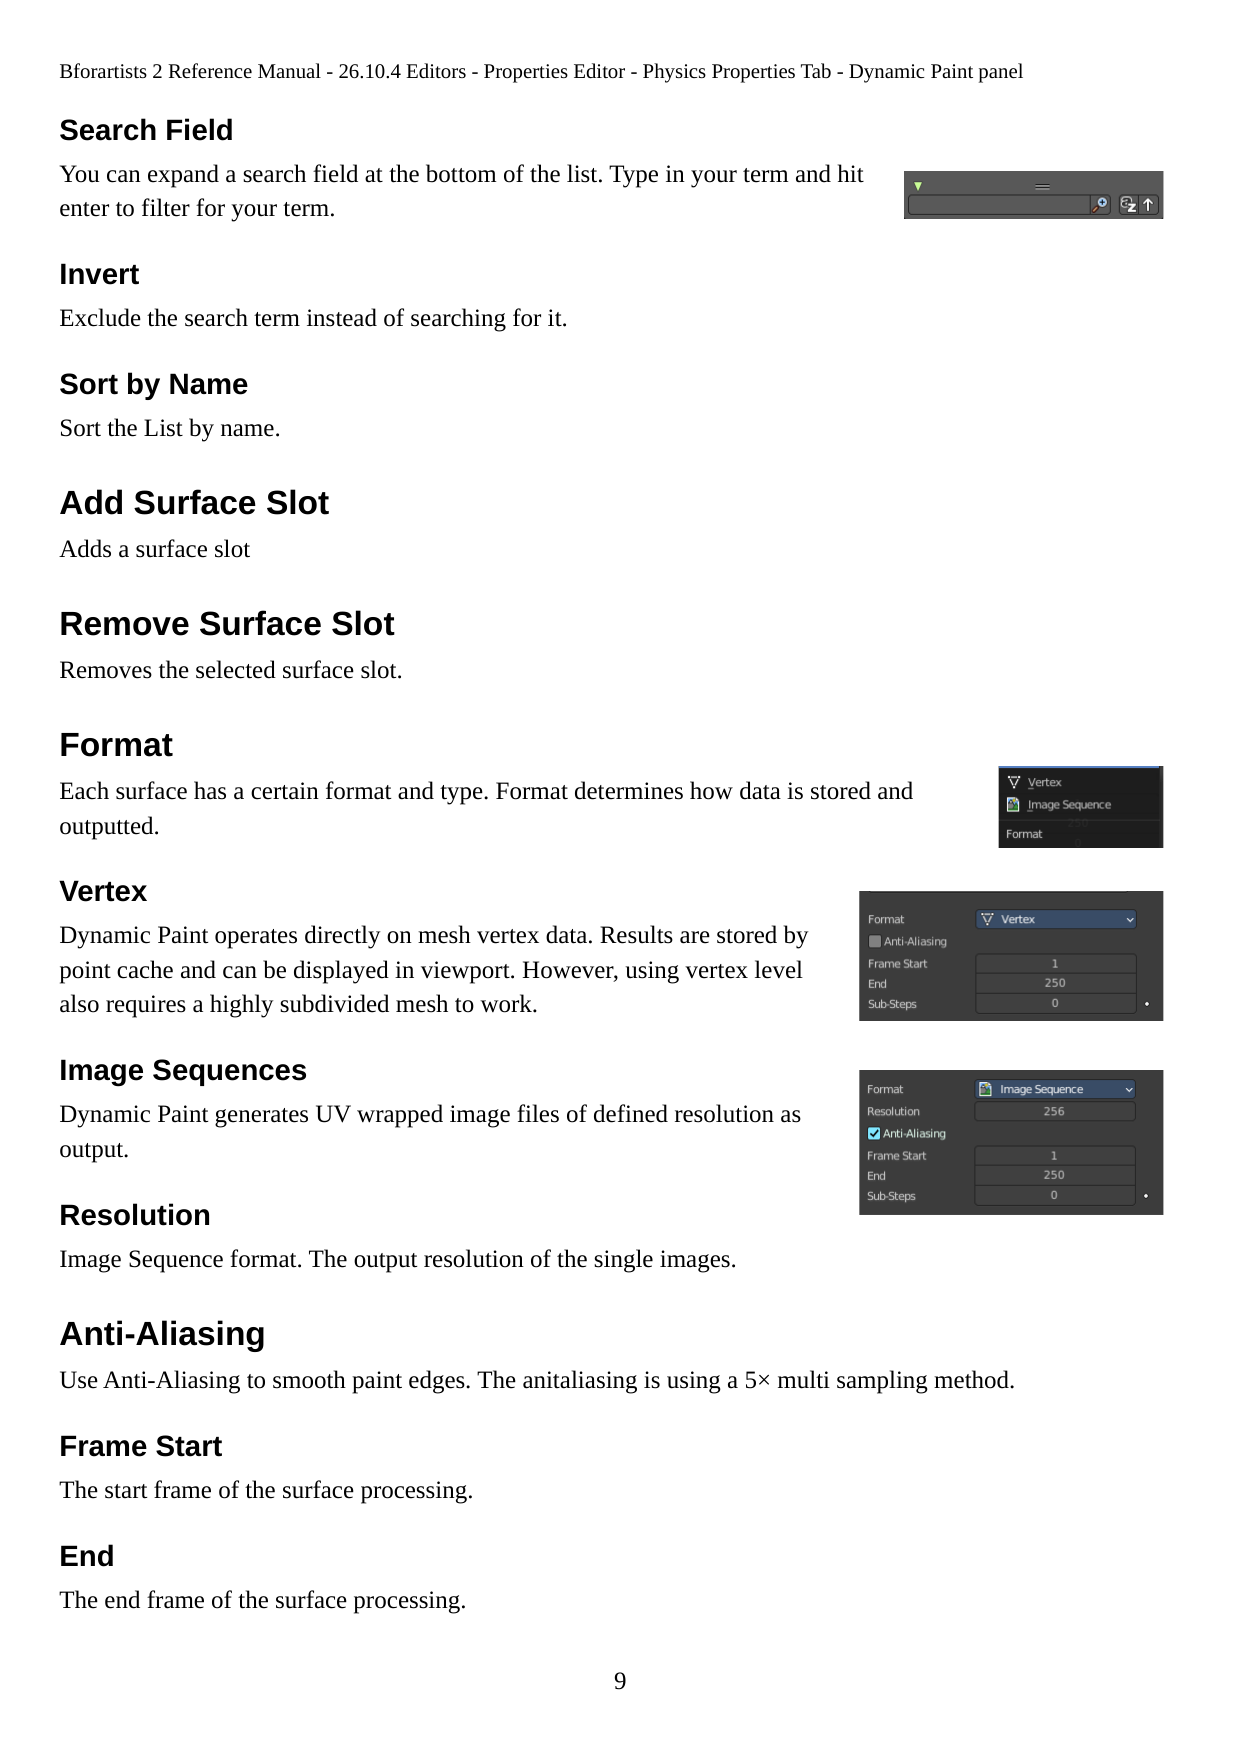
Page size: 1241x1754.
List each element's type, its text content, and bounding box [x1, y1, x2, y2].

text You can expand a search field at the bottom of the list. Type in your term and hit enter to filter for your term. [59, 159, 1181, 222]
subtitle Frame Start [59, 1428, 1181, 1462]
picture [998, 766, 1164, 848]
picture [859, 891, 1164, 1021]
text The end frame of the surface processing. [59, 1585, 1181, 1613]
text Dynamic Paint operates directly on mesh vertex data. Results are stored by point cache and can be displayed in viewport. However, using vertex level also requires a highly subdivided mesh to work. [59, 921, 859, 1018]
subtitle Format [59, 725, 1181, 764]
subtitle Resolution [59, 1198, 1181, 1231]
subtitle Search Field [59, 113, 1181, 146]
subtitle Invert [59, 257, 1181, 291]
subtitle Vertex [59, 874, 1181, 908]
text The start frame of the surface processing. [59, 1475, 1181, 1503]
text Adds a surface slot [59, 534, 1181, 563]
text Use Anti-Aliasing to smooth paint edges. The anitaliasing is using a 5× multi sampling method. [59, 1365, 1181, 1394]
text Image Sequence format. The output resolution of the single images. [59, 1244, 1181, 1273]
text Exclude the search term instead of searching for it. [59, 303, 1181, 332]
subtitle Add Surface Slot [59, 483, 1181, 522]
text Sort the List by name. [59, 413, 1181, 442]
subtitle End [59, 1538, 1181, 1572]
text Each surface has a certain format and type. Format determines how data is stored and outputted. [59, 776, 998, 839]
picture [859, 1070, 1164, 1215]
subtitle Remove Surface Slot [59, 604, 1181, 643]
subtitle Image Sequences [59, 1053, 1181, 1087]
subtitle Sort by Name [59, 367, 1181, 401]
picture [904, 171, 1164, 219]
text Dynamic Paint generates UV wrapped image files of defined resolution as output. [59, 1099, 859, 1163]
subtitle Anti-Aliasing [59, 1314, 1181, 1352]
text Removes the selected surface slot. [59, 655, 1181, 684]
